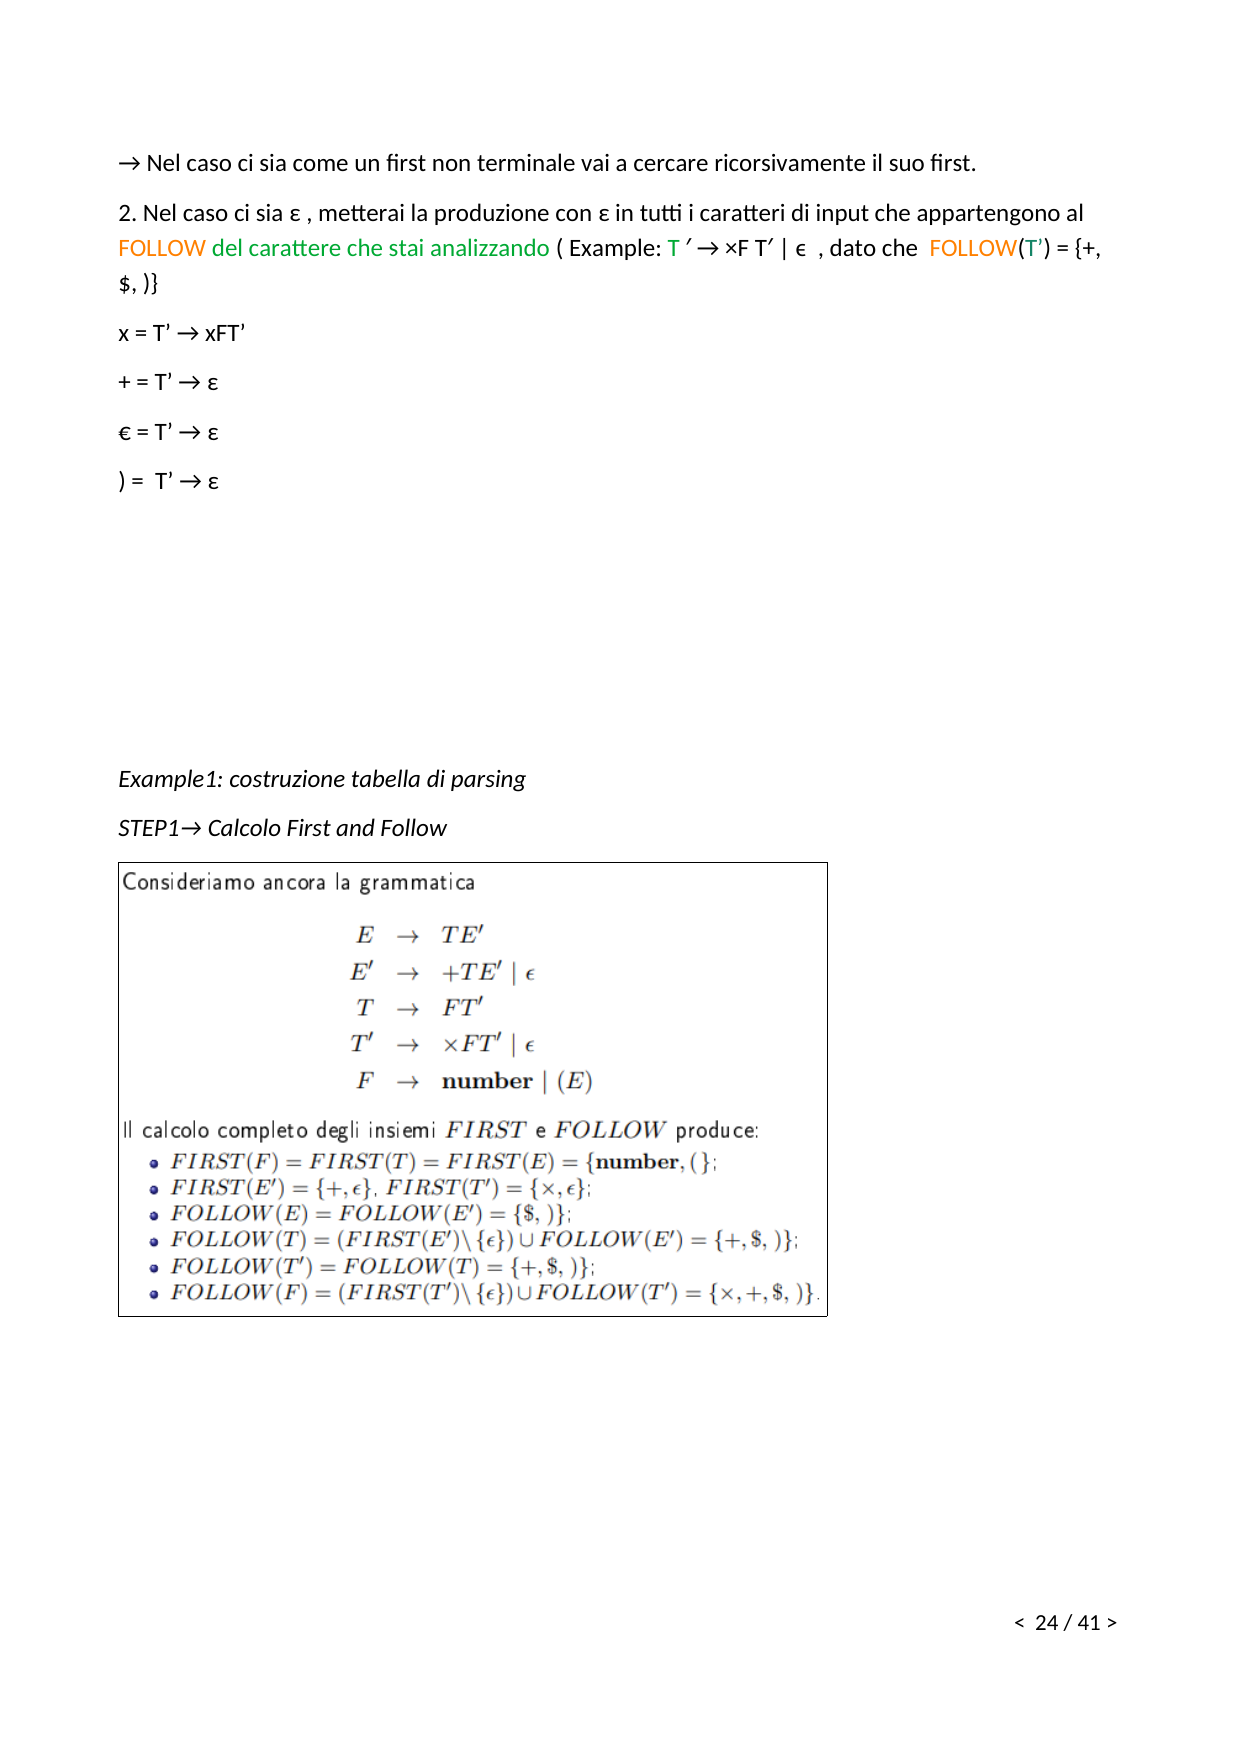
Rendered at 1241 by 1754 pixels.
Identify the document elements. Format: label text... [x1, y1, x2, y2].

text + = T’ → ε [118, 366, 1122, 397]
text STEP1→ Calcolo First and Follow [118, 813, 1122, 843]
text x = T’ → xFT’ [118, 317, 1122, 347]
text 2. Nel caso ci sia ε , metterai la produzione con ε in tutti i caratteri di input che appartengono al FOLLOW del carattere che stai analizzando ( Example: T ′ → ×F T′ | ϵ , dato che FOLLOW(T’) = {+, $, )} [118, 197, 1122, 298]
text ) = T’ → ε [118, 466, 1122, 496]
picture [121, 865, 824, 1313]
text Example1: costruzione tabella di parsing [118, 763, 1122, 793]
text € = T’ → ε [118, 416, 1122, 446]
text → Nel caso ci sia come un first non terminale vai a cercare ricorsivamente il suo first. [118, 148, 1122, 178]
